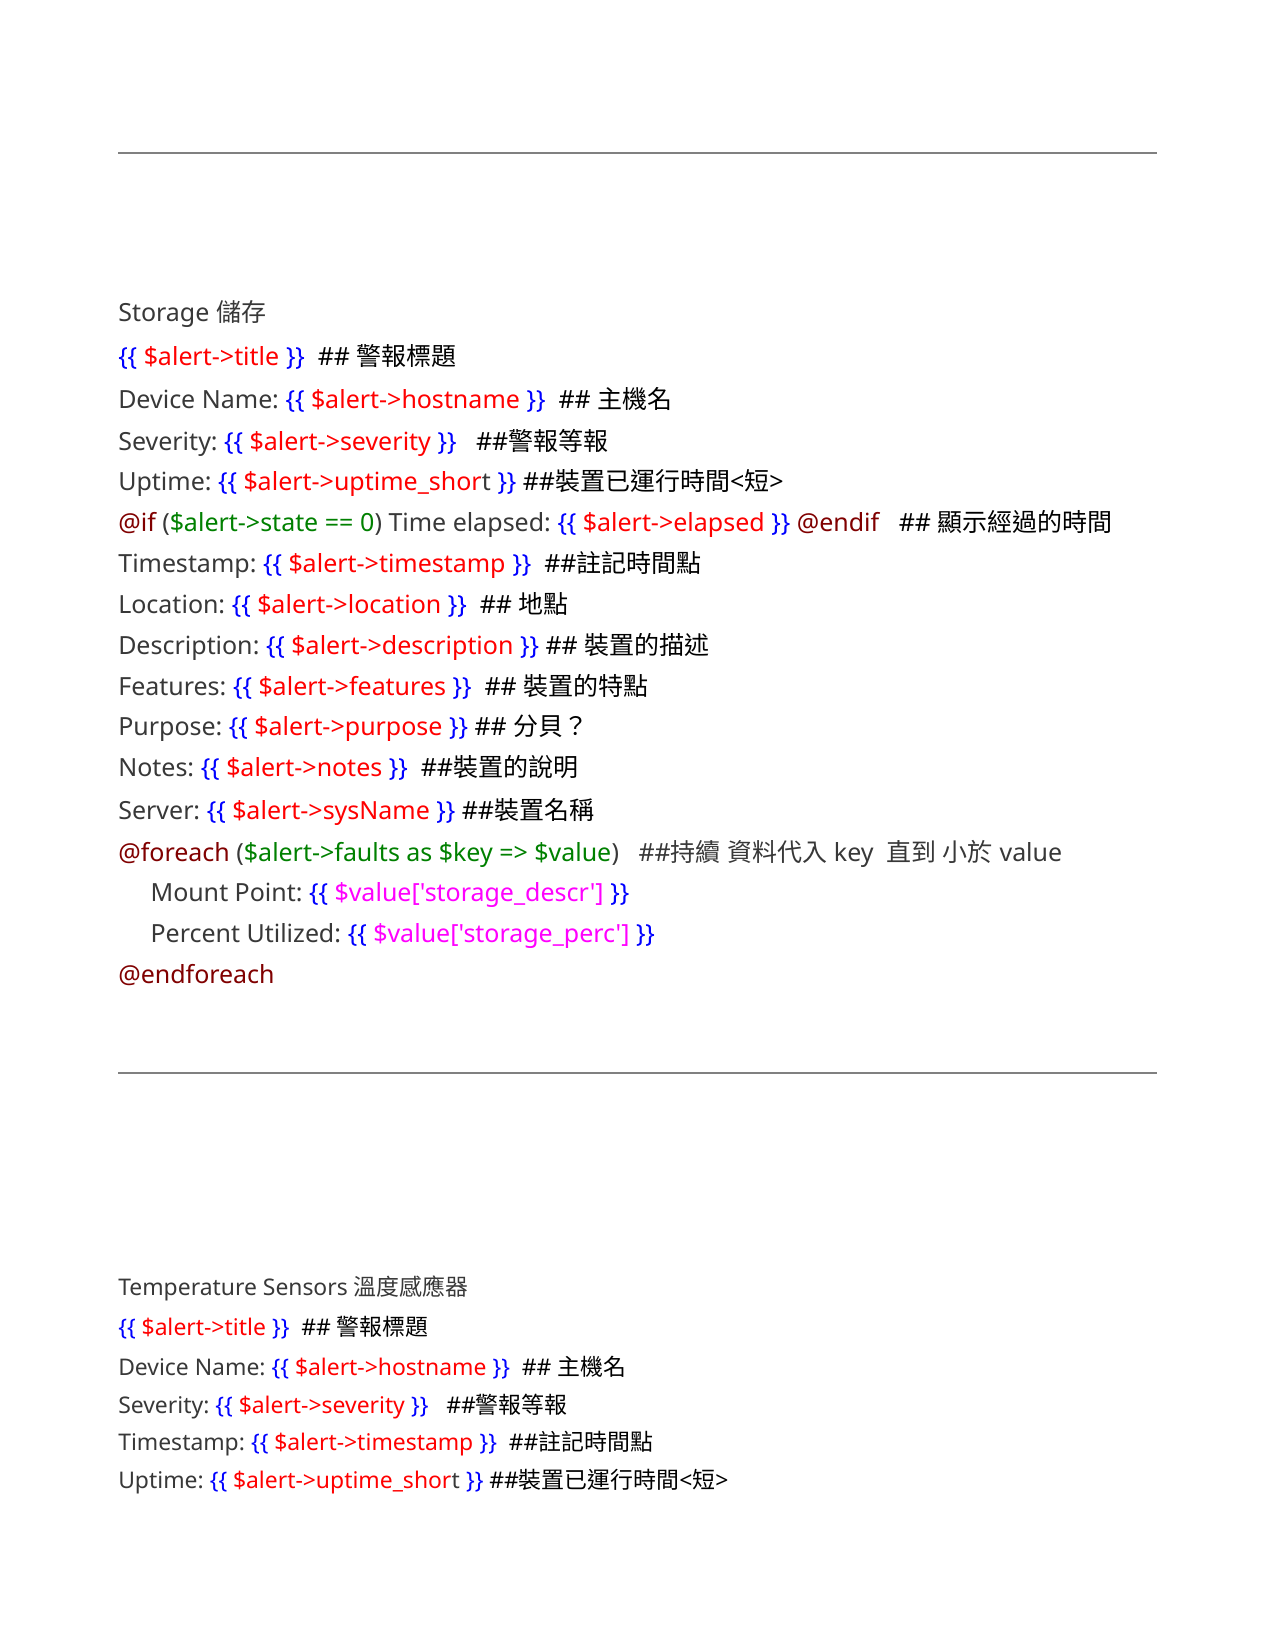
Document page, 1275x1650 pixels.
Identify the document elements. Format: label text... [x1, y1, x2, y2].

text @if ($alert->state == 0) Time elapsed: {{ $alert->elapsed }} @endif ## 顯示經過的時間 [118, 505, 1157, 539]
text Description: {{ $alert->description }} ## 裝置的描述 [118, 627, 1157, 661]
text Severity: {{ $alert->severity }} ##警報等報 [118, 423, 1157, 457]
text Uptime: {{ $alert->uptime_short }} ##裝置已運行時間<短> [118, 464, 1157, 498]
text {{ $alert->title }} ## 警報標題 [118, 1308, 1157, 1342]
text Location: {{ $alert->location }} ## 地點 [118, 587, 1157, 621]
text Uptime: {{ $alert->uptime_short }} ##裝置已運行時間<短> [118, 1463, 1157, 1495]
text Temperature Sensors 溫度感應器 [118, 1268, 1157, 1302]
text Mount Point: {{ $value['storage_descr'] }} [118, 875, 1157, 909]
text Percent Utilized: {{ $value['storage_perc'] }} [118, 916, 1157, 950]
text Server: {{ $alert->sysName }} ##裝置名稱 [118, 791, 1157, 827]
text Purpose: {{ $alert->purpose }} ## 分貝？ [118, 709, 1157, 743]
text Features: {{ $alert->features }} ## 裝置的特點 [118, 668, 1157, 702]
text @endforeach [118, 957, 1157, 991]
text Timestamp: {{ $alert->timestamp }} ##註記時間點 [118, 1426, 1157, 1457]
text Storage 儲存 [118, 293, 1157, 329]
text Severity: {{ $alert->severity }} ##警報等報 [118, 1388, 1157, 1420]
text Device Name: {{ $alert->hostname }} ## 主機名 [118, 380, 1157, 416]
text {{ $alert->title }} ## 警報標題 [118, 336, 1157, 373]
text Device Name: {{ $alert->hostname }} ## 主機名 [118, 1348, 1157, 1382]
text Timestamp: {{ $alert->timestamp }} ##註記時間點 [118, 546, 1157, 580]
text Notes: {{ $alert->notes }} ##裝置的說明 [118, 750, 1157, 784]
text @foreach ($alert->faults as $key => $value) ##持續 資料代入 key 直到 小於 value [118, 834, 1157, 868]
